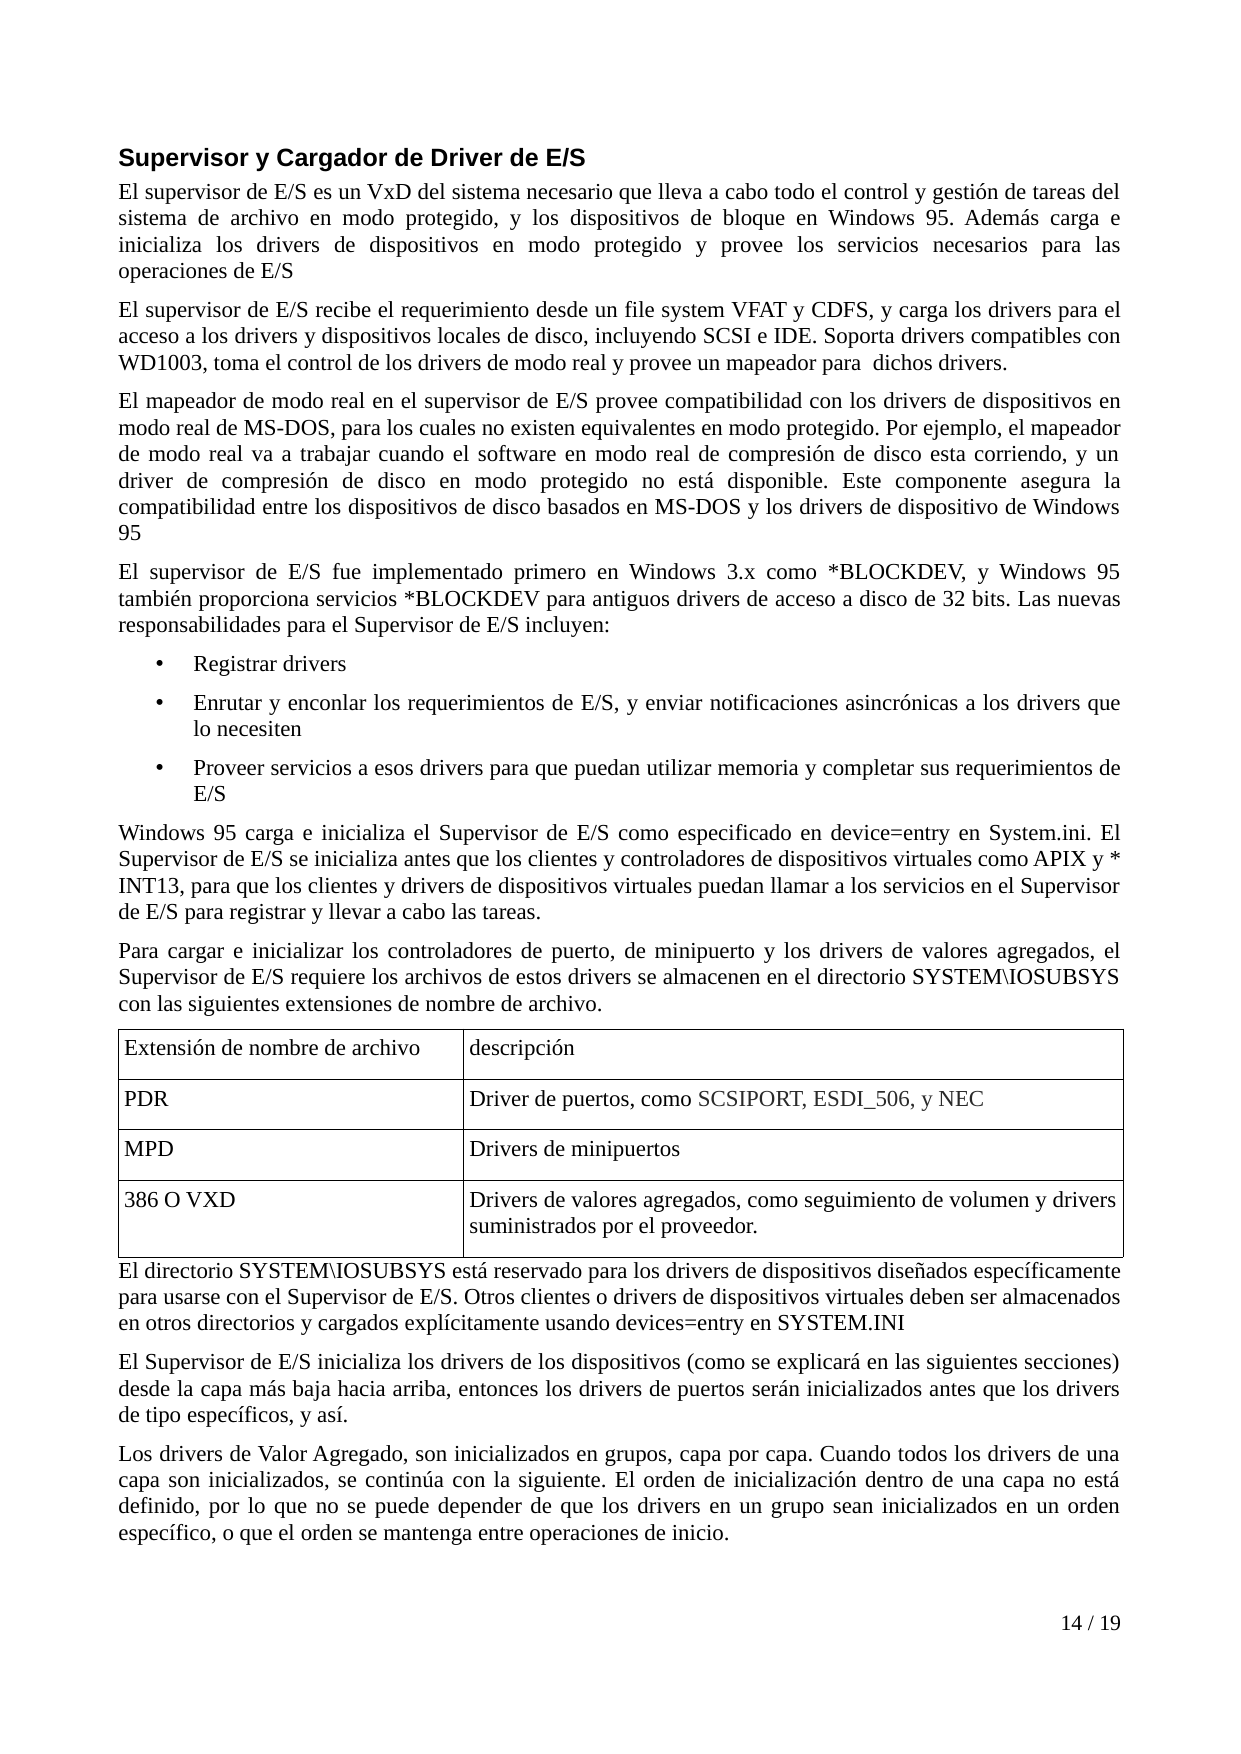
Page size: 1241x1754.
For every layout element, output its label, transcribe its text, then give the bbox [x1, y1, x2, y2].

text El supervisor de E/S recibe el requerimiento desde un file system VFAT y CDFS, y carga los drivers para el acceso a los drivers y dispositivos locales de disco, incluyendo SCSI e IDE. Soporta drivers compatibles con WD1003, toma el control de los drivers de modo real y provee un mapeador para dichos drivers. [118, 296, 1122, 375]
list Proveer servicios a esos drivers para que puedan utilizar memoria y completar sus requerimientos de E/S [156, 754, 1122, 807]
text Los drivers de Valor Agregado, son inicializados en grupos, capa por capa. Cuando todos los drivers de una capa son inicializados, se continúa con la siguiente. El orden de inicialización dentro de una capa no está definido, por lo que no se puede depender de que los drivers en un grupo sean inicializados en un orden específico, o que el orden se mantenga entre operaciones de inicio. [118, 1440, 1122, 1545]
table_cell Driver de puertos, como SCSIPORT, ESDI_506, y NEC [464, 1080, 1123, 1129]
table_cell MPD [119, 1130, 463, 1180]
table_cell 386 O VXD [119, 1181, 463, 1257]
table_cell PDR [119, 1080, 463, 1129]
list Registrar drivers [156, 650, 1122, 676]
text El directorio SYSTEM\IOSUBSYS está reservado para los drivers de dispositivos diseñados específicamente para usarse con el Supervisor de E/S. Otros clientes o drivers de dispositivos virtuales deben ser almacenados en otros directorios y cargados explícitamente usando devices=entry en SYSTEM.INI [118, 1258, 1122, 1336]
table_header Extensión de nombre de archivo [119, 1030, 463, 1079]
text El supervisor de E/S fue implementado primero en Windows 3.x como *BLOCKDEV, y Windows 95 también proporciona servicios *BLOCKDEV para antiguos drivers de acceso a disco de 32 bits. Las nuevas responsabilidades para el Supervisor de E/S incluyen: [118, 558, 1122, 637]
text El Supervisor de E/S inicializa los drivers de los dispositivos (como se explicará en las siguientes secciones) desde la capa más baja hacia arriba, entonces los drivers de puertos serán inicializados antes que los drivers de tipo específicos, y así. [118, 1348, 1122, 1427]
list Enrutar y enconlar los requerimientos de E/S, y enviar notificaciones asincrónicas a los drivers que lo necesiten [156, 689, 1122, 741]
subtitle Supervisor y Cargador de Driver de E/S [118, 143, 1122, 172]
text Para cargar e inicializar los controladores de puerto, de minipuerto y los drivers de valores agregados, el Supervisor de E/S requiere los archivos de estos drivers se almacenen en el directorio SYSTEM\IOSUBSYS con las siguientes extensiones de nombre de archivo. [118, 937, 1122, 1016]
table_cell Drivers de minipuertos [464, 1130, 1123, 1180]
table_header descripción [464, 1030, 1123, 1079]
text El mapeador de modo real en el supervisor de E/S provee compatibilidad con los drivers de dispositivos en modo real de MS-DOS, para los cuales no existen equivalentes en modo protegido. Por ejemplo, el mapeador de modo real va a trabajar cuando el software en modo real de compresión de disco esta corriendo, y un driver de compresión de disco en modo protegido no está disponible. Este componente asegura la compatibilidad entre los dispositivos de disco basados en MS-DOS y los drivers de dispositivo de Windows 95 [118, 388, 1122, 546]
text El supervisor de E/S es un VxD del sistema necesario que lleva a cabo todo el control y gestión de tareas del sistema de archivo en modo protegido, y los dispositivos de bloque en Windows 95. Además carga e inicializa los drivers de dispositivos en modo protegido y provee los servicios necesarios para las operaciones de E/S [118, 178, 1122, 283]
table_cell Drivers de valores agregados, como seguimiento de volumen y drivers suministrados por el proveedor. [464, 1181, 1123, 1257]
text Windows 95 carga e inicializa el Supervisor de E/S como especificado en device=entry en System.ini. El Supervisor de E/S se inicializa antes que los clientes y controladores de dispositivos virtuales como APIX y * INT13, para que los clientes y drivers de dispositivos virtuales puedan llamar a los servicios en el Supervisor de E/S para registrar y llevar a cabo las tareas. [118, 819, 1122, 924]
